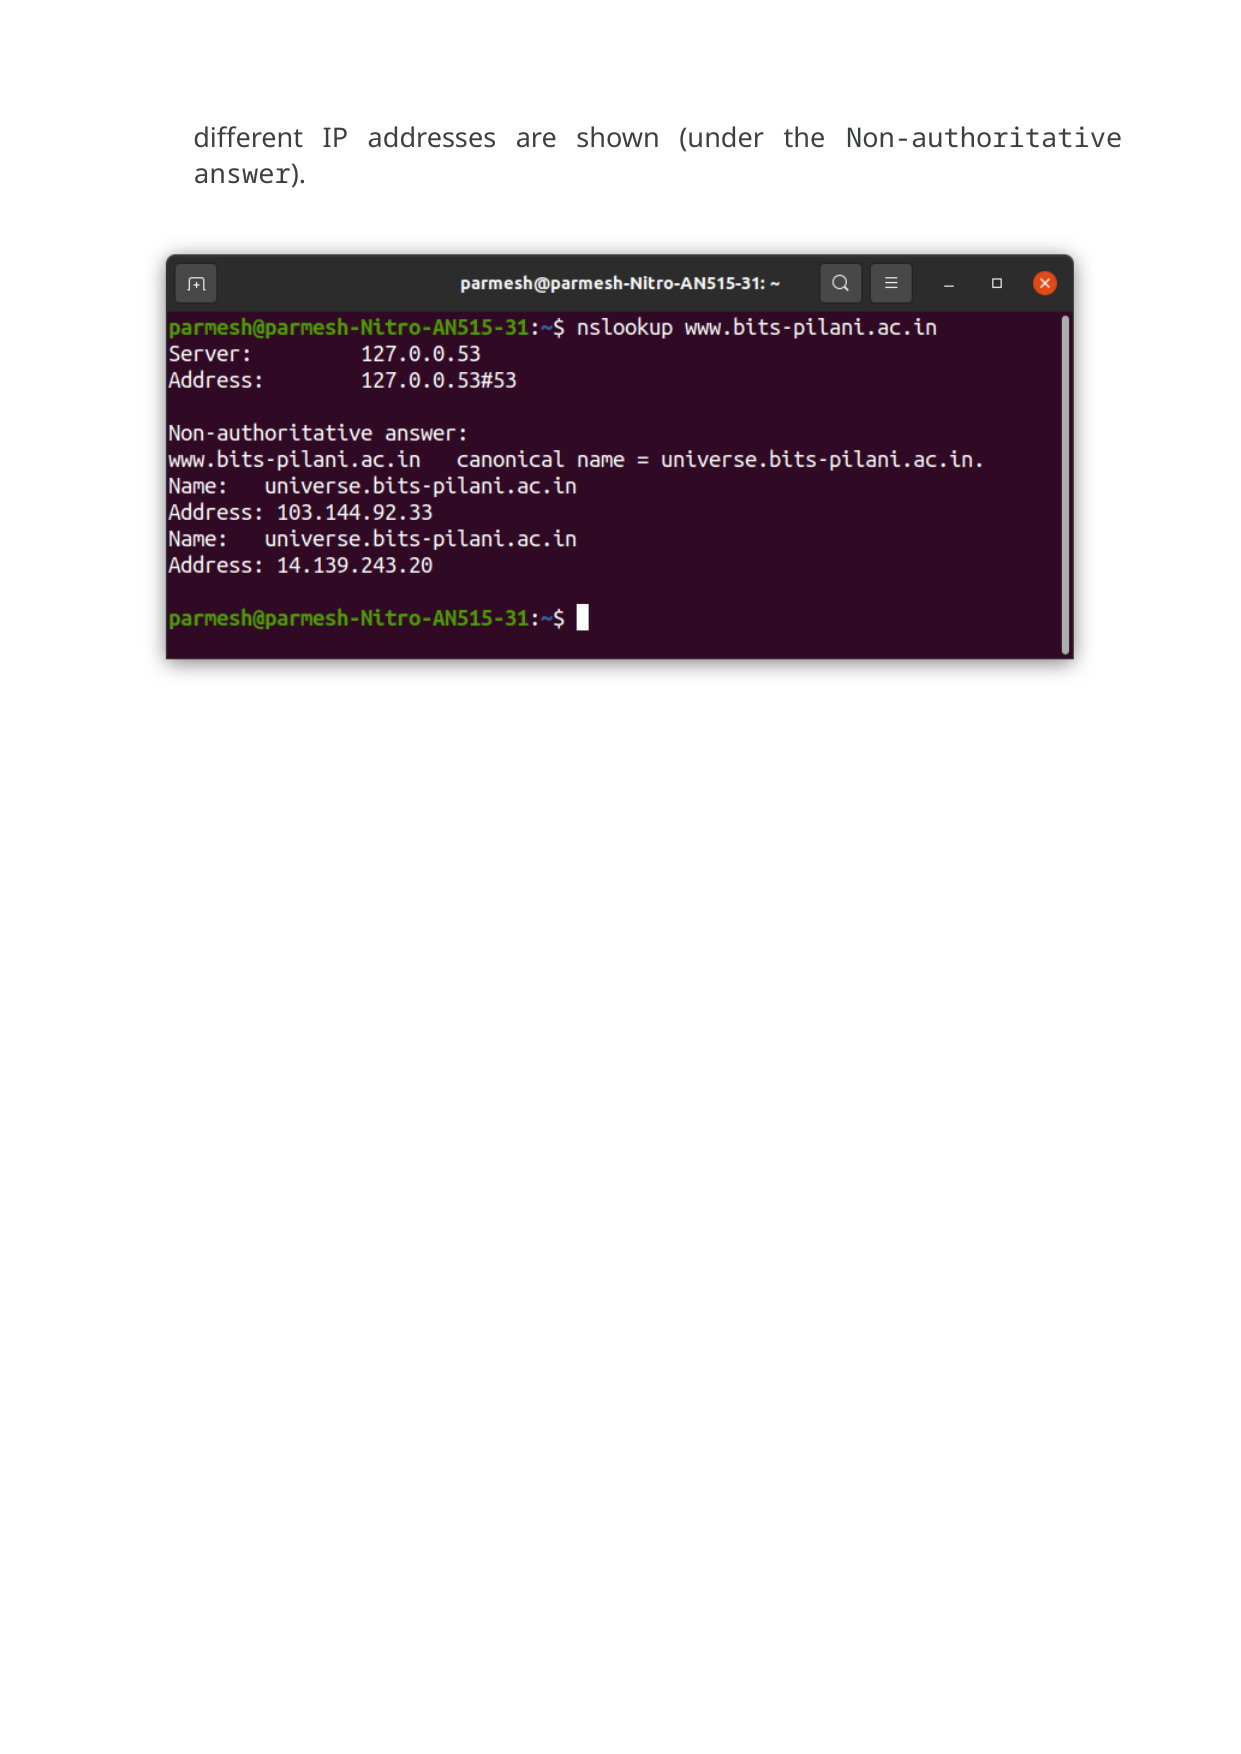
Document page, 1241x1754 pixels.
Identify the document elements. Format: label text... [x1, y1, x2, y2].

list different IP addresses are shown (under the Non-authoritative answer). [156, 118, 1122, 192]
picture [136, 228, 1104, 693]
